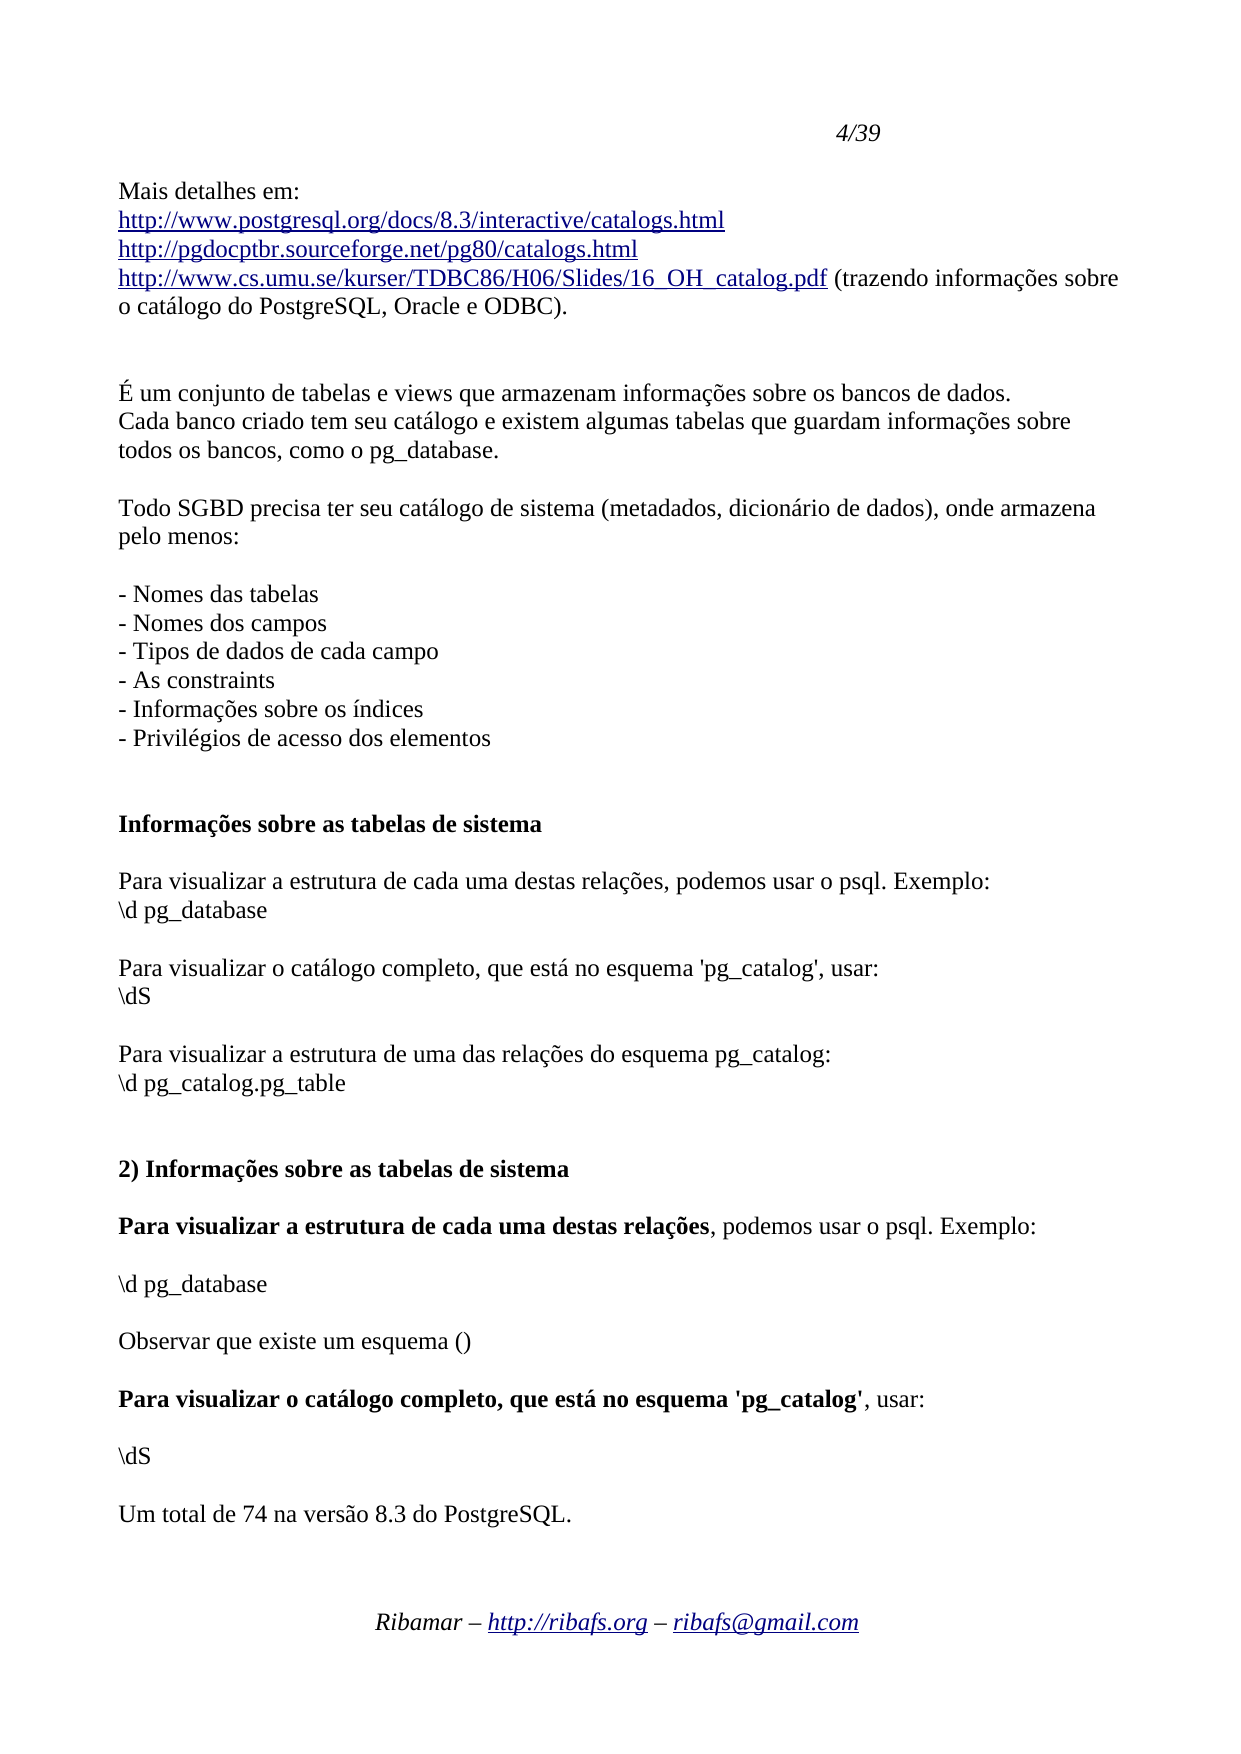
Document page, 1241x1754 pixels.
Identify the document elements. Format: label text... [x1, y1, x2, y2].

text Todo SGBD precisa ter seu catálogo de sistema (metadados, dicionário de dados), onde armazena [118, 493, 1122, 521]
list Um total de 74 na versão 8.3 do PostgreSQL. [118, 1499, 1122, 1528]
text - As constraints [118, 665, 1122, 694]
list Para visualizar a estrutura de cada uma destas relações, podemos usar o psql. Exemplo: [118, 1211, 1122, 1240]
text Para visualizar o catálogo completo, que está no esquema 'pg_catalog', usar: [118, 953, 1122, 981]
text - Nomes das tabelas [118, 579, 1122, 608]
text Cada banco criado tem seu catálogo e existem algumas tabelas que guardam informações sobre todos os bancos, como o pg_database. [118, 406, 1122, 464]
list Mais detalhes em: [118, 176, 1122, 205]
text - Nomes dos campos [118, 608, 1122, 636]
text pelo menos: [118, 521, 1122, 550]
list É um conjunto de tabelas e views que armazenam informações sobre os bancos de dados. [118, 349, 1122, 406]
list http://www.postgresql.org/docs/8.3/interactive/catalogs.html [118, 205, 1122, 234]
text Para visualizar a estrutura de cada uma destas relações, podemos usar o psql. Exemplo: [118, 866, 1122, 895]
text \d pg_catalog.pg_table [118, 1068, 1122, 1096]
text - Informações sobre os índices [118, 694, 1122, 723]
text Informações sobre as tabelas de sistema [118, 809, 1122, 838]
text - Tipos de dados de cada campo [118, 636, 1122, 665]
list 2) Informações sobre as tabelas de sistema [118, 1154, 1122, 1183]
text Para visualizar a estrutura de uma das relações do esquema pg_catalog: [118, 1039, 1122, 1068]
list Observar que existe um esquema () [118, 1326, 1122, 1355]
list \dS [118, 1441, 1122, 1470]
text - Privilégios de acesso dos elementos [118, 723, 1122, 751]
list Para visualizar o catálogo completo, que está no esquema 'pg_catalog', usar: [118, 1384, 1122, 1413]
list \d pg_database [118, 1269, 1122, 1298]
text \d pg_database [118, 895, 1122, 924]
text \dS [118, 981, 1122, 1010]
list http://pgdocptbr.sourceforge.net/pg80/catalogs.html http://www.cs.umu.se/kurser/TDBC86/H06/Slides/16_OH_catalog.pdf (trazendo informações sobre o catálogo do PostgreSQL, Oracle e ODBC). [118, 234, 1122, 320]
